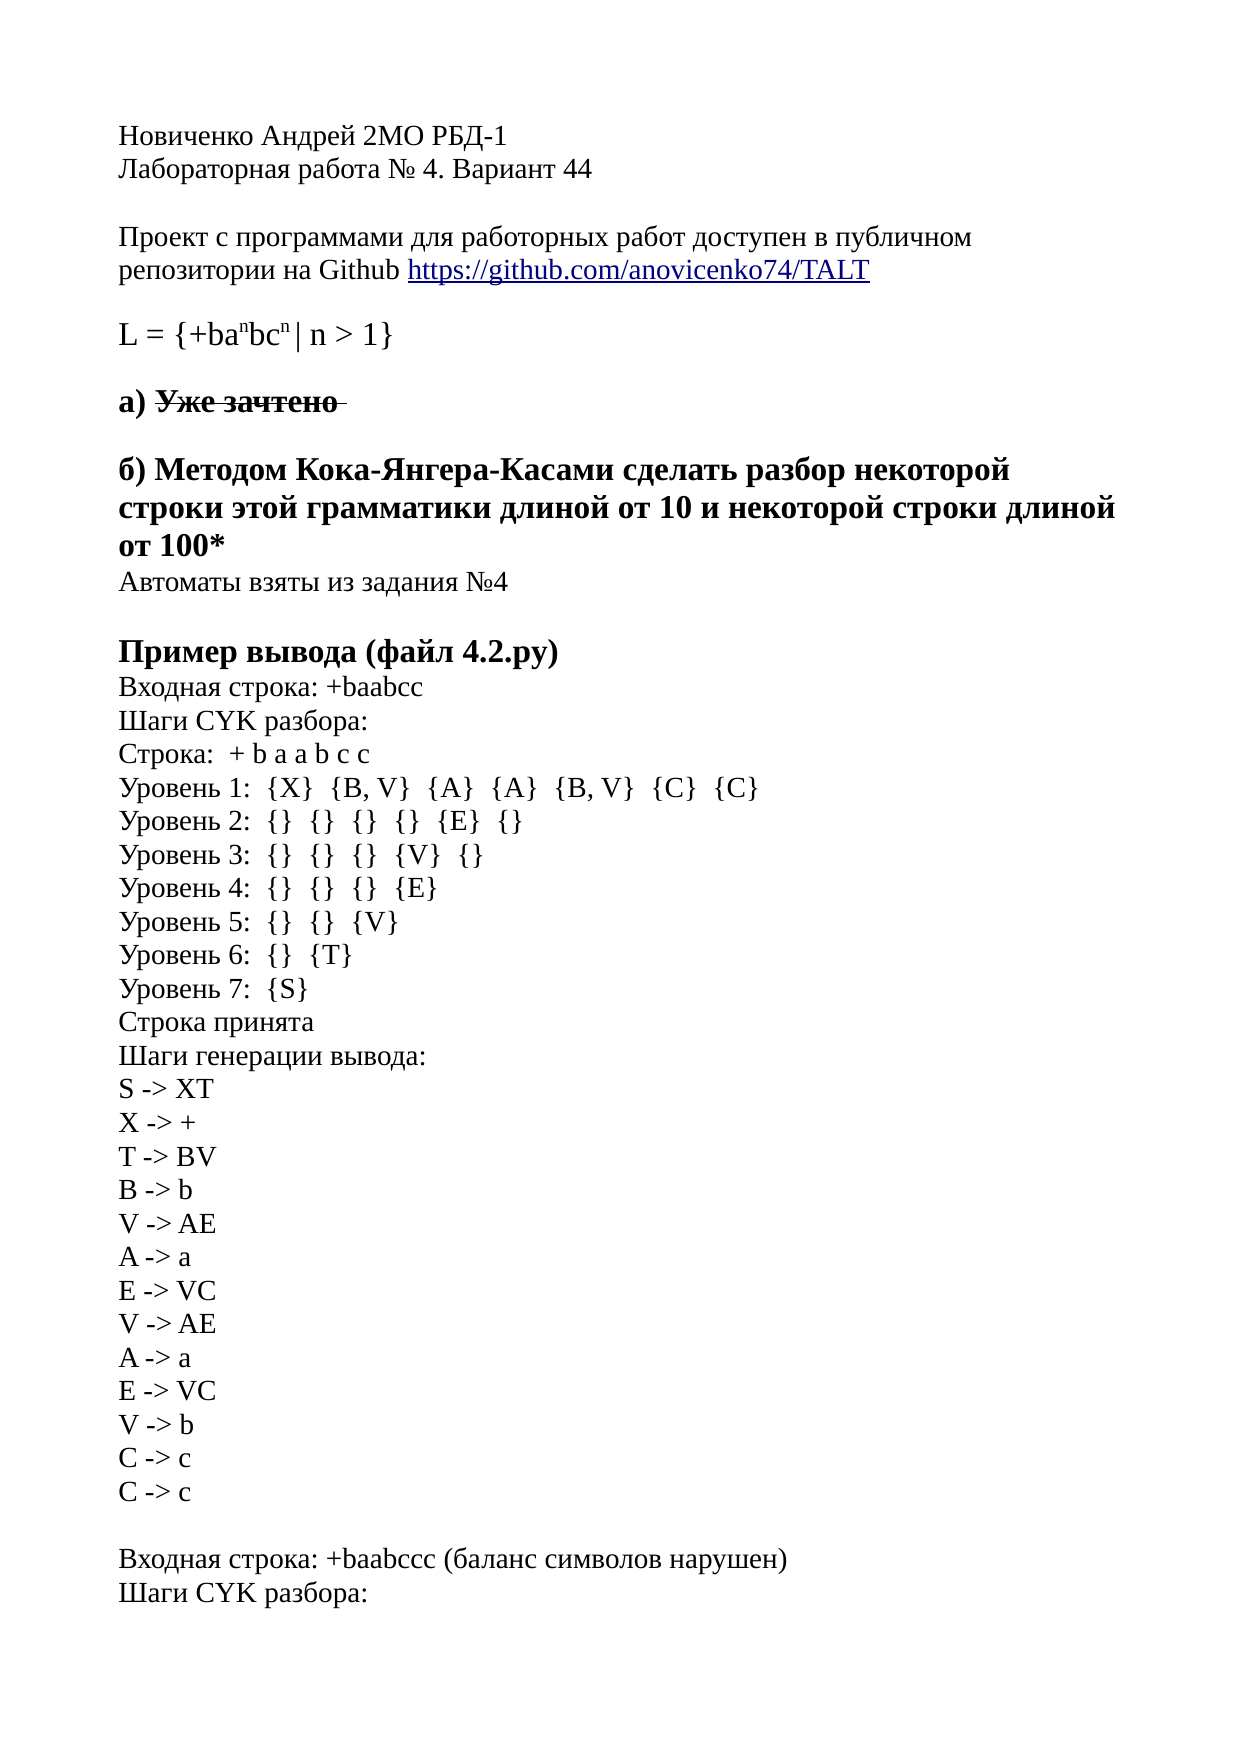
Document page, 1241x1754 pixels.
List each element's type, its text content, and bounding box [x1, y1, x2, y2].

text Шаги CYK разбора: [118, 1575, 1122, 1608]
text Уровень 7: {S} [118, 971, 1122, 1004]
text Шаги генерации вывода: [118, 1038, 1122, 1072]
text A -> a [118, 1340, 1122, 1373]
text Новиченко Андрей 2МО РБД-1 Лабораторная работа № 4. Вариант 44 [118, 118, 1122, 185]
text б) Методом Кока-Янгера-Касами сделать разбор некоторой строки этой грамматики длиной от 10 и некоторой строки длиной от 100* [118, 449, 1122, 564]
text V -> AE [118, 1206, 1122, 1239]
text C -> c [118, 1474, 1122, 1508]
text а) Уже зачтено [118, 382, 1122, 420]
text Строка: + b a a b c c [118, 736, 1122, 770]
text Пример вывода (файл 4.2.py) Входная строка: +baabcc [118, 631, 1122, 703]
text A -> a [118, 1239, 1122, 1273]
text Строка принята [118, 1004, 1122, 1038]
text B -> b [118, 1172, 1122, 1206]
text V -> b [118, 1407, 1122, 1441]
text V -> AE [118, 1306, 1122, 1340]
text Уровень 5: {} {} {V} [118, 904, 1122, 937]
text X -> + [118, 1105, 1122, 1139]
text Уровень 4: {} {} {} {E} [118, 870, 1122, 904]
text E -> VC [118, 1273, 1122, 1306]
text Уровень 3: {} {} {} {V} {} [118, 837, 1122, 870]
text L = {+banbcn | n > 1} [118, 314, 1122, 353]
text Уровень 2: {} {} {} {} {E} {} [118, 803, 1122, 837]
text Входная строка: +baabccc (баланс символов нарушен) [118, 1541, 1122, 1575]
text T -> BV [118, 1139, 1122, 1172]
text Шаги CYK разбора: [118, 703, 1122, 736]
text S -> XT [118, 1072, 1122, 1105]
text Проект с программами для работорных работ доступен в публичном репозитории на Github https://github.com/anovicenko74/TALT [118, 219, 1122, 286]
text E -> VC [118, 1373, 1122, 1407]
text Уровень 6: {} {T} [118, 937, 1122, 971]
text Автоматы взяты из задания №4 [118, 564, 1122, 597]
text C -> c [118, 1441, 1122, 1474]
text Уровень 1: {X} {B, V} {A} {A} {B, V} {C} {C} [118, 770, 1122, 803]
